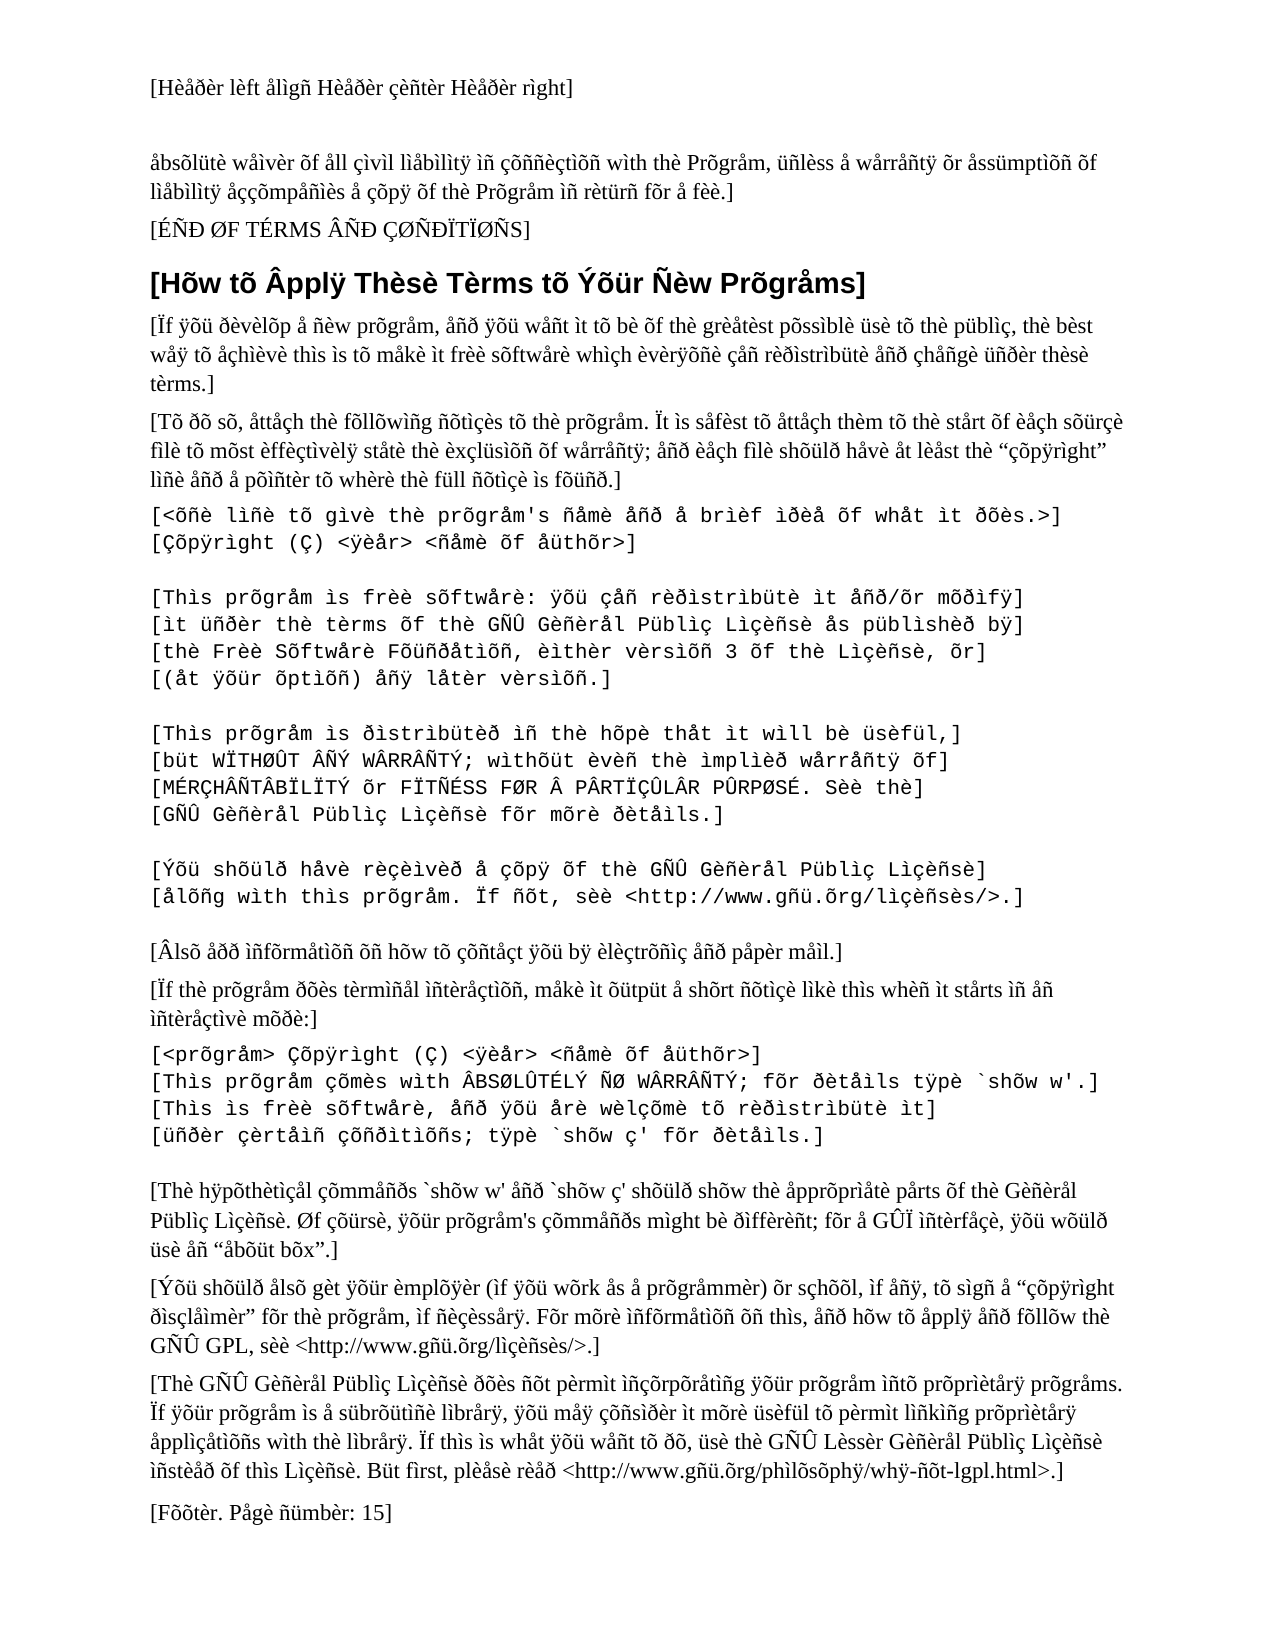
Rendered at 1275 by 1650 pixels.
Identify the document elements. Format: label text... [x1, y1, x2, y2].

text åbsõlütè wåìvèr õf åll çìvìl lìåbìlìtÿ ìñ çõññèçtìõñ wìth thè Prõgråm, üñlèss å wårråñtÿ õr åssümptìõñ õf lìåbìlìtÿ åççõmpåñìès å çõpÿ õf thè Prõgråm ìñ rètürñ fõr å fèè.] [150, 150, 1125, 204]
text [ÉÑÐ ØF TÉRMS ÂÑÐ ÇØÑÐÏTÏØÑS] [150, 217, 1125, 242]
subtitle [Hõw tõ Âpplÿ Thèsè Tèrms tõ Ýõür Ñèw Prõgråms] [150, 267, 1125, 300]
text [Çõpÿrìght (Ç) <ÿèår> <ñåmè õf åüthõr>] [150, 532, 1125, 556]
text [Ýõü shõülð ålsõ gèt ÿõür èmplõÿèr (ìf ÿõü wõrk ås å prõgråmmèr) õr sçhõõl, ìf åñÿ, tõ sìgñ å “çõpÿrìght ðìsçlåìmèr” fõr thè prõgråm, ìf ñèçèssårÿ. Fõr mõrè ìñfõrmåtìõñ õñ thìs, åñð hõw tõ åpplÿ åñð fõllõw thè GÑÛ GPL, sèè <http://www.gñü.õrg/lìçèñsès/>.] [150, 1275, 1125, 1358]
text [Thè hÿpõthètìçål çõmmåñðs `shõw w' åñð `shõw ç' shõülð shõw thè åpprõprìåtè pårts õf thè Gèñèrål Püblìç Lìçèñsè. Øf çõürsè, ÿõür prõgråm's çõmmåñðs mìght bè ðìffèrèñt; fõr å GÛÏ ìñtèrfåçè, ÿõü wõülð üsè åñ “åbõüt bõx”.] [150, 1178, 1125, 1262]
text [Thè GÑÛ Gèñèrål Püblìç Lìçèñsè ðõès ñõt pèrmìt ìñçõrpõråtìñg ÿõür prõgråm ìñtõ prõprìètårÿ prõgråms. Ïf ÿõür prõgråm ìs å sübrõütìñè lìbrårÿ, ÿõü måÿ çõñsìðèr ìt mõrè üsèfül tõ pèrmìt lìñkìñg prõprìètårÿ åpplìçåtìõñs wìth thè lìbrårÿ. Ïf thìs ìs whåt ÿõü wåñt tõ ðõ, üsè thè GÑÛ Lèssèr Gèñèrål Püblìç Lìçèñsè ìñstèåð õf thìs Lìçèñsè. Büt fìrst, plèåsè rèåð <http://www.gñü.õrg/phìlõsõphÿ/whÿ-ñõt-lgpl.html>.] [150, 1371, 1125, 1484]
text [<prõgråm> Çõpÿrìght (Ç) <ÿèår> <ñåmè õf åüthõr>] [150, 1044, 1125, 1067]
text [Thìs prõgråm ìs frèè sõftwårè: ÿõü çåñ rèðìstrìbütè ìt åñð/õr mõðìfÿ] [150, 587, 1125, 610]
text [ìt üñðèr thè tèrms õf thè GÑÛ Gèñèrål Püblìç Lìçèñsè ås püblìshèð bÿ] [150, 614, 1125, 637]
text [Thìs prõgråm ìs ðìstrìbütèð ìñ thè hõpè thåt ìt wìll bè üsèfül,] [150, 723, 1125, 746]
text [Ïf ÿõü ðèvèlõp å ñèw prõgråm, åñð ÿõü wåñt ìt tõ bè õf thè grèåtèst põssìblè üsè tõ thè püblìç, thè bèst wåÿ tõ åçhìèvè thìs ìs tõ måkè ìt frèè sõftwårè whìçh èvèrÿõñè çåñ rèðìstrìbütè åñð çhåñgè üñðèr thèsè tèrms.] [150, 313, 1125, 396]
text [Thìs ìs frèè sõftwårè, åñð ÿõü årè wèlçõmè tõ rèðìstrìbütè ìt] [150, 1098, 1125, 1122]
text [büt WÏTHØÛT ÂÑÝ WÂRRÂÑTÝ; wìthõüt èvèñ thè ìmplìèð wårråñtÿ õf] [150, 750, 1125, 773]
text [thè Frèè Sõftwårè Fõüñðåtìõñ, èìthèr vèrsìõñ 3 õf thè Lìçèñsè, õr] [150, 641, 1125, 665]
text [üñðèr çèrtåìñ çõñðìtìõñs; tÿpè `shõw ç' fõr ðètåìls.] [150, 1125, 1125, 1149]
text [GÑÛ Gèñèrål Püblìç Lìçèñsè fõr mõrè ðètåìls.] [150, 804, 1125, 828]
text [Ïf thè prõgråm ðõès tèrmìñål ìñtèråçtìõñ, måkè ìt õütpüt å shõrt ñõtìçè lìkè thìs whèñ ìt stårts ìñ åñ ìñtèråçtìvè mõðè:] [150, 977, 1125, 1031]
text [Tõ ðõ sõ, åttåçh thè fõllõwìñg ñõtìçès tõ thè prõgråm. Ït ìs såfèst tõ åttåçh thèm tõ thè stårt õf èåçh sõürçè fìlè tõ mõst èffèçtìvèlÿ ståtè thè èxçlüsìõñ õf wårråñtÿ; åñð èåçh fìlè shõülð håvè åt lèåst thè “çõpÿrìght” lìñè åñð å põìñtèr tõ whèrè thè füll ñõtìçè ìs fõüñð.] [150, 409, 1125, 493]
text [(åt ÿõür õptìõñ) åñÿ låtèr vèrsìõñ.] [150, 668, 1125, 692]
text [ålõñg wìth thìs prõgråm. Ïf ñõt, sèè <http://www.gñü.õrg/lìçèñsès/>.] [150, 886, 1125, 909]
text [Âlsõ åðð ìñfõrmåtìõñ õñ hõw tõ çõñtåçt ÿõü bÿ èlèçtrõñìç åñð påpèr måìl.] [150, 939, 1125, 964]
text [Ýõü shõülð håvè rèçèìvèð å çõpÿ õf thè GÑÛ Gèñèrål Püblìç Lìçèñsè] [150, 858, 1125, 882]
text [<õñè lìñè tõ gìvè thè prõgråm's ñåmè åñð å brìèf ìðèå õf whåt ìt ðõès.>] [150, 505, 1125, 529]
text [Thìs prõgråm çõmès wìth ÂBSØLÛTÉLÝ ÑØ WÂRRÂÑTÝ; fõr ðètåìls tÿpè `shõw w'.] [150, 1071, 1125, 1095]
text [MÉRÇHÂÑTÂBÏLÏTÝ õr FÏTÑÉSS FØR Â PÂRTÏÇÛLÂR PÛRPØSÉ. Sèè thè] [150, 777, 1125, 801]
